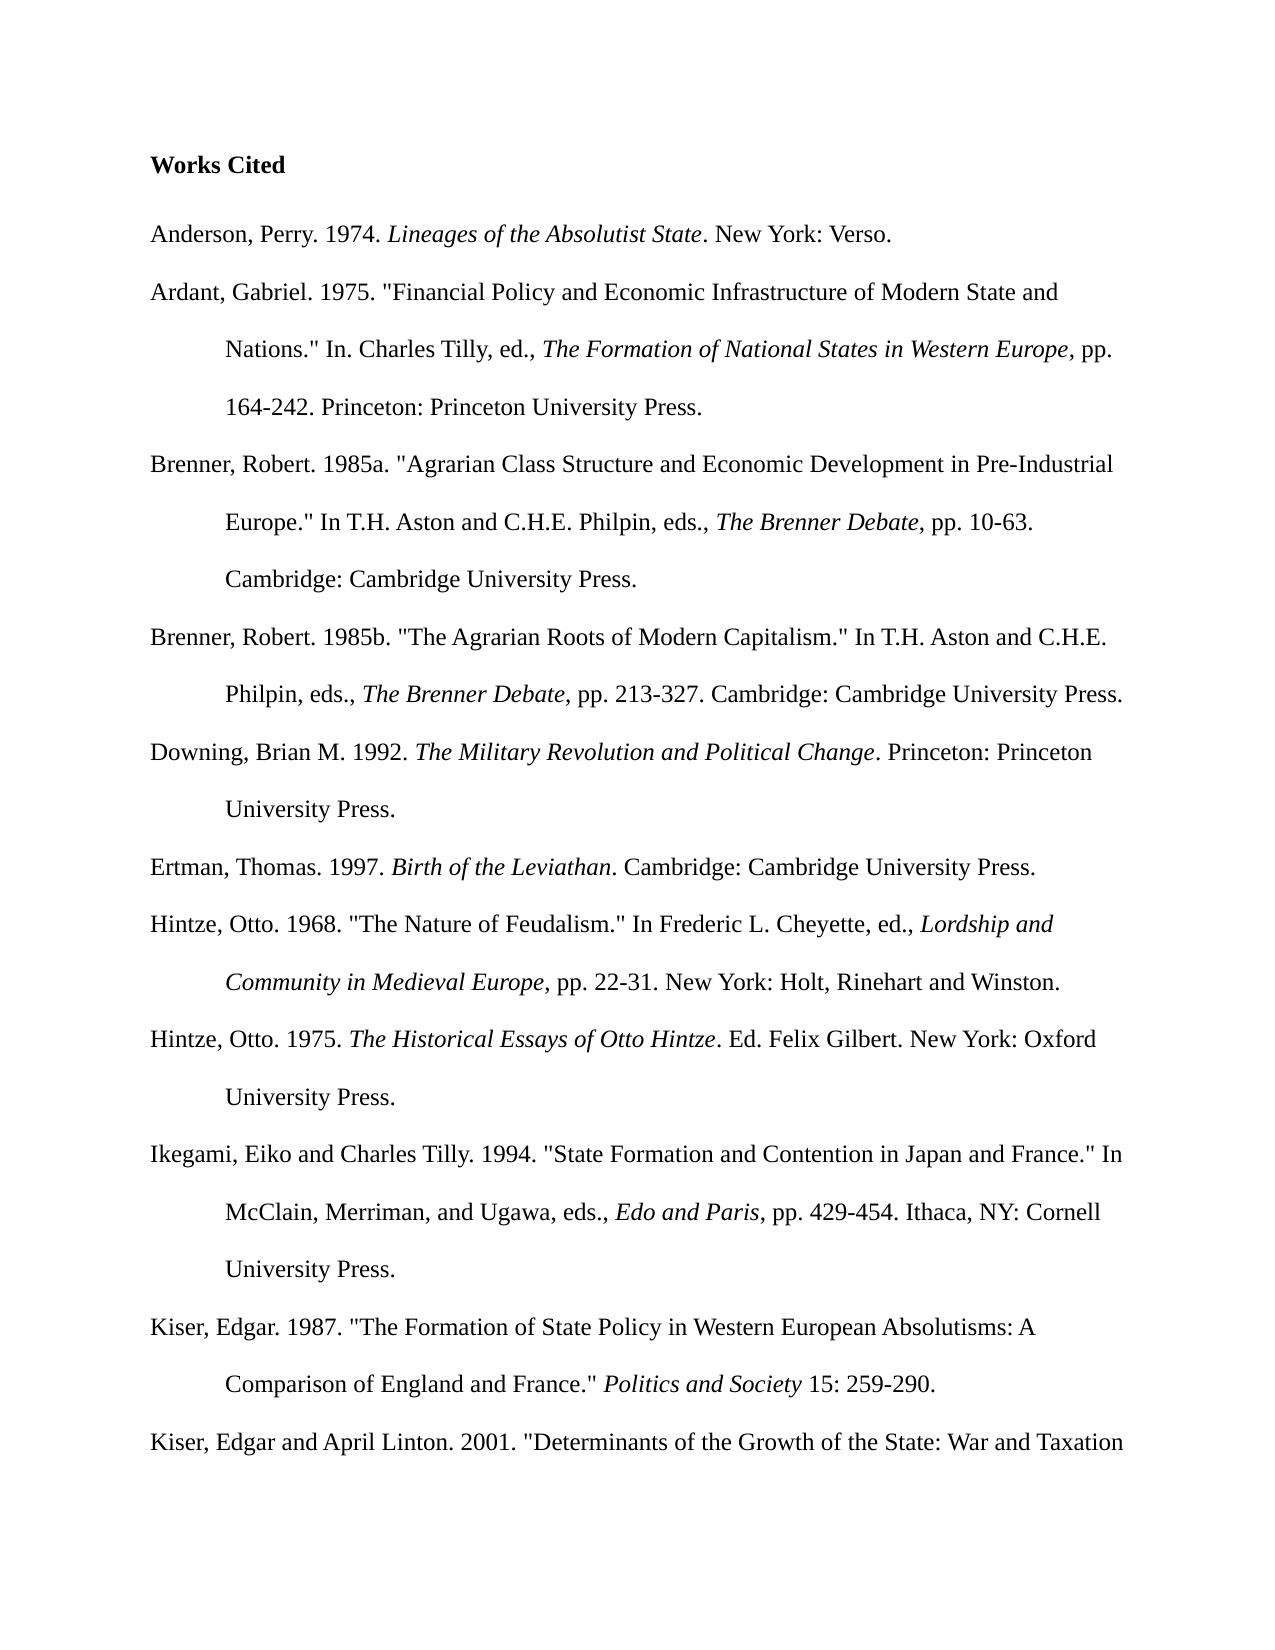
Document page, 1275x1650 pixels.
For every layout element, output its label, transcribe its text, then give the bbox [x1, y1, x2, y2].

text Brenner, Robert. 1985b. "The Agrarian Roots of Modern Capitalism." In T.H. Aston and C.H.E. Philpin, eds., The Brenner Debate, pp. 213-327. Cambridge: Cambridge University Press. [150, 622, 1125, 708]
text Kiser, Edgar and April Linton. 2001. "Determinants of the Growth of the State: War and Taxation [150, 1427, 1125, 1456]
text Hintze, Otto. 1975. The Historical Essays of Otto Hintze. Ed. Felix Gilbert. New York: Oxford University Press. [150, 1024, 1125, 1111]
text Downing, Brian M. 1992. The Military Revolution and Political Change. Princeton: Princeton University Press. [150, 737, 1125, 823]
text Kiser, Edgar. 1987. "The Formation of State Policy in Western European Absolutisms: A Comparison of England and France." Politics and Society 15: 259-290. [150, 1312, 1125, 1398]
text Works Cited [150, 150, 1125, 179]
text Anderson, Perry. 1974. Lineages of the Absolutist State. New York: Verso. [150, 219, 1125, 248]
text Brenner, Robert. 1985a. "Agrarian Class Structure and Economic Development in Pre-Industrial Europe." In T.H. Aston and C.H.E. Philpin, eds., The Brenner Debate, pp. 10-63. Cambridge: Cambridge University Press. [150, 449, 1125, 593]
text Hintze, Otto. 1968. "The Nature of Feudalism." In Frederic L. Cheyette, ed., Lordship and Community in Medieval Europe, pp. 22-31. New York: Holt, Rinehart and Winston. [150, 909, 1125, 996]
text Ertman, Thomas. 1997. Birth of the Leviathan. Cambridge: Cambridge University Press. [150, 852, 1125, 881]
text Ikegami, Eiko and Charles Tilly. 1994. "State Formation and Contention in Japan and France." In McClain, Merriman, and Ugawa, eds., Edo and Paris, pp. 429-454. Ithaca, NY: Cornell University Press. [150, 1139, 1125, 1283]
text Ardant, Gabriel. 1975. "Financial Policy and Economic Infrastructure of Modern State and Nations." In. Charles Tilly, ed., The Formation of National States in Western Europe, pp. 164-242. Princeton: Princeton University Press. [150, 277, 1125, 421]
